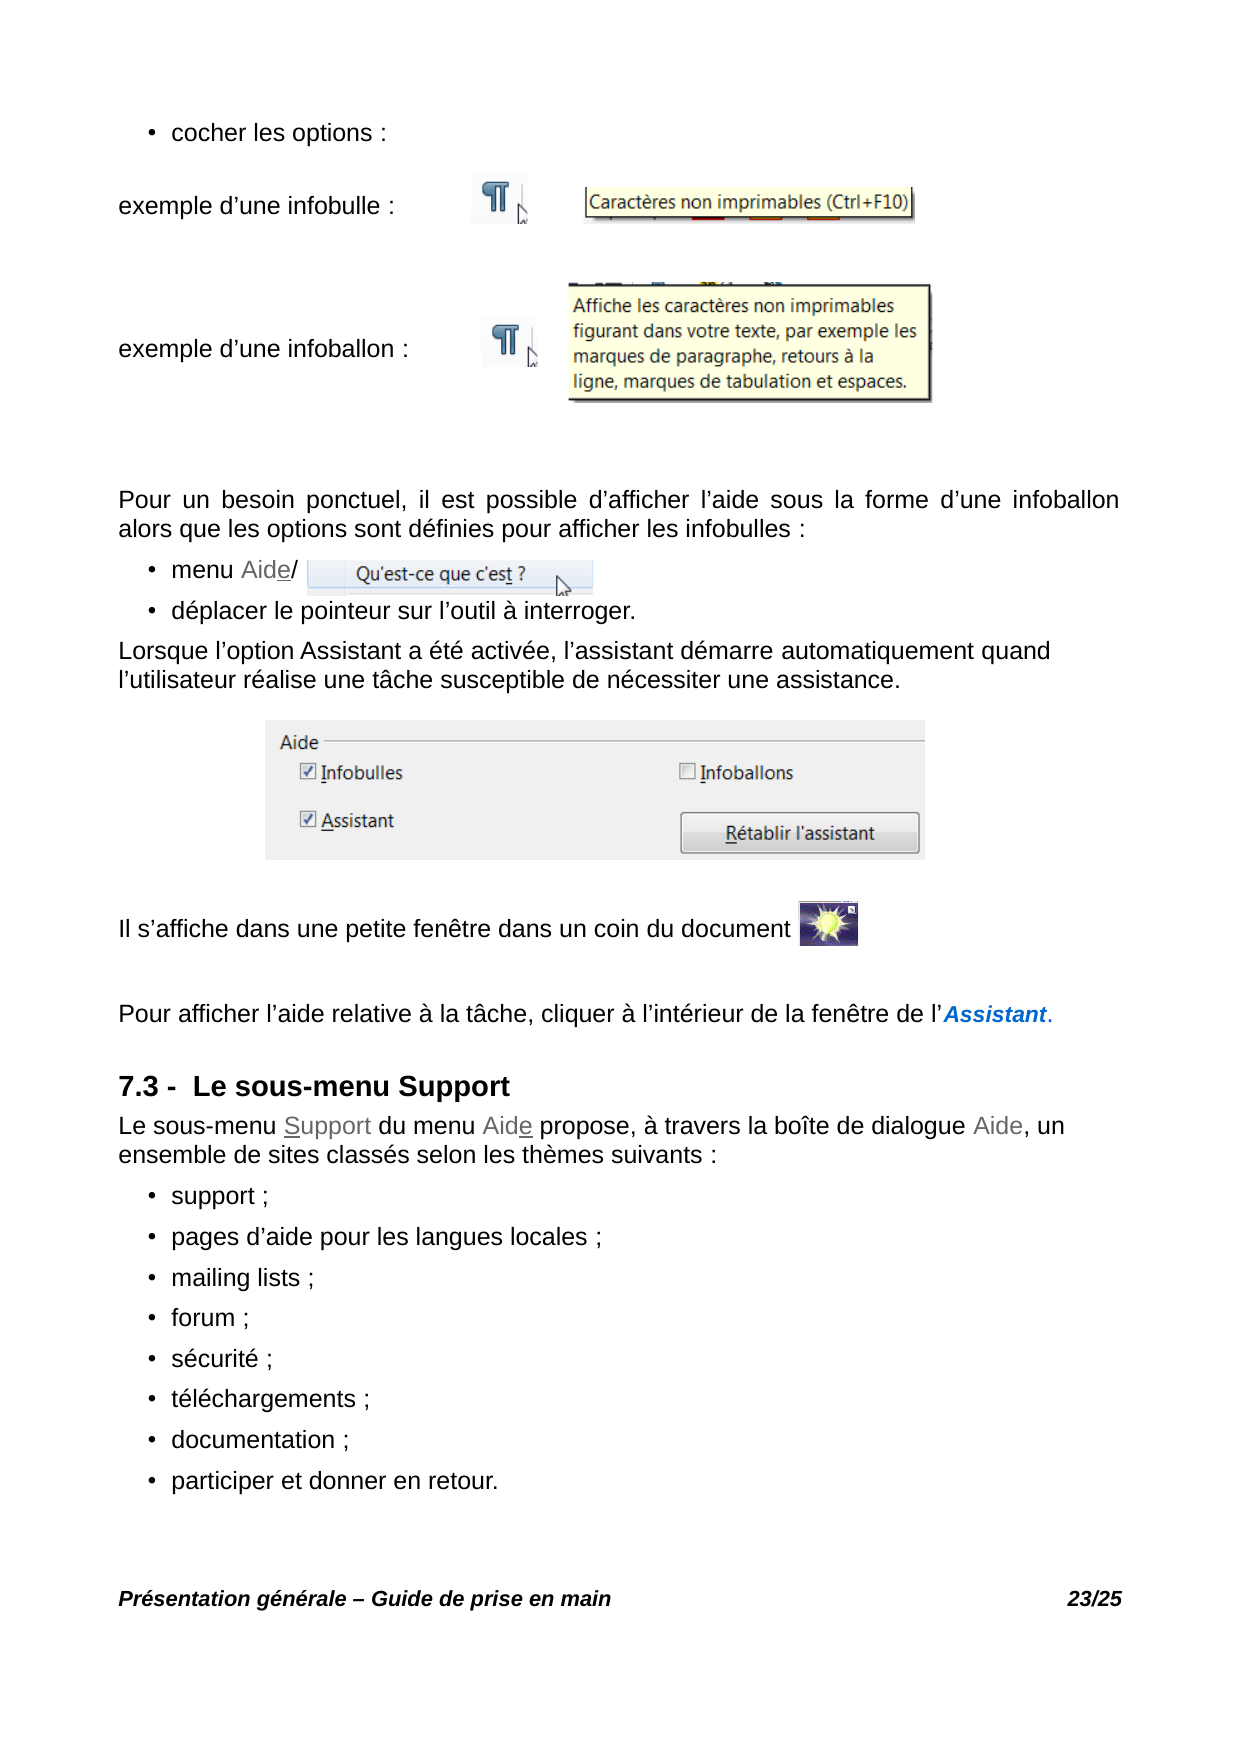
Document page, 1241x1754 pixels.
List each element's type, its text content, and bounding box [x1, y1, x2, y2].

text Pour afficher l’aide relative à la tâche, cliquer à l’intérieur de la fenêtre de l’Assistant. [118, 999, 1122, 1027]
list cocher les options : [148, 118, 1122, 147]
list déplacer le pointeur sur l’outil à interroger. [148, 596, 1122, 624]
list documentation ; [148, 1425, 1122, 1454]
text [859, 901, 1122, 945]
picture [568, 282, 933, 403]
table_cell [454, 265, 1122, 282]
picture [471, 173, 528, 224]
subtitle Le sous-menu Support [118, 1069, 1122, 1103]
list pages d’aide pour les langues locales ; [148, 1222, 1122, 1251]
list support ; [148, 1181, 1122, 1210]
picture [307, 560, 594, 596]
list forum ; [148, 1303, 1122, 1332]
table_header exemple d’une infobulle : [118, 159, 454, 265]
list téléchargements ; [148, 1384, 1122, 1413]
text Lorsque l’option Assistant a été activée, l’assistant démarre automatiquement quand l’utilisateur réalise une tâche susceptible de nécessiter une assistance. [118, 636, 1122, 694]
list mailing lists ; [148, 1262, 1122, 1291]
text Le sous-menu Support du menu Aide propose, à travers la boîte de dialogue Aide, un ensemble de sites classés selon les thèmes suivants : [118, 1111, 1122, 1169]
picture [583, 187, 915, 224]
picture [481, 316, 538, 367]
list menu Aide/ ; [148, 555, 1122, 584]
table_cell [454, 403, 1122, 444]
picture [265, 720, 925, 860]
list sécurité ; [148, 1344, 1122, 1373]
table_cell [933, 283, 1122, 402]
list participer et donner en retour. [148, 1466, 1122, 1494]
table_cell [454, 283, 568, 402]
text Pour un besoin ponctuel, il est possible d’afficher l’aide sous la forme d’une infoballon alors que les options sont définies pour afficher les infobulles : [118, 485, 1122, 542]
table_header [454, 159, 1122, 265]
text Il s’affiche dans une petite fenêtre dans un coin du document [118, 901, 798, 945]
table_cell exemple d’une infoballon : [118, 265, 454, 444]
